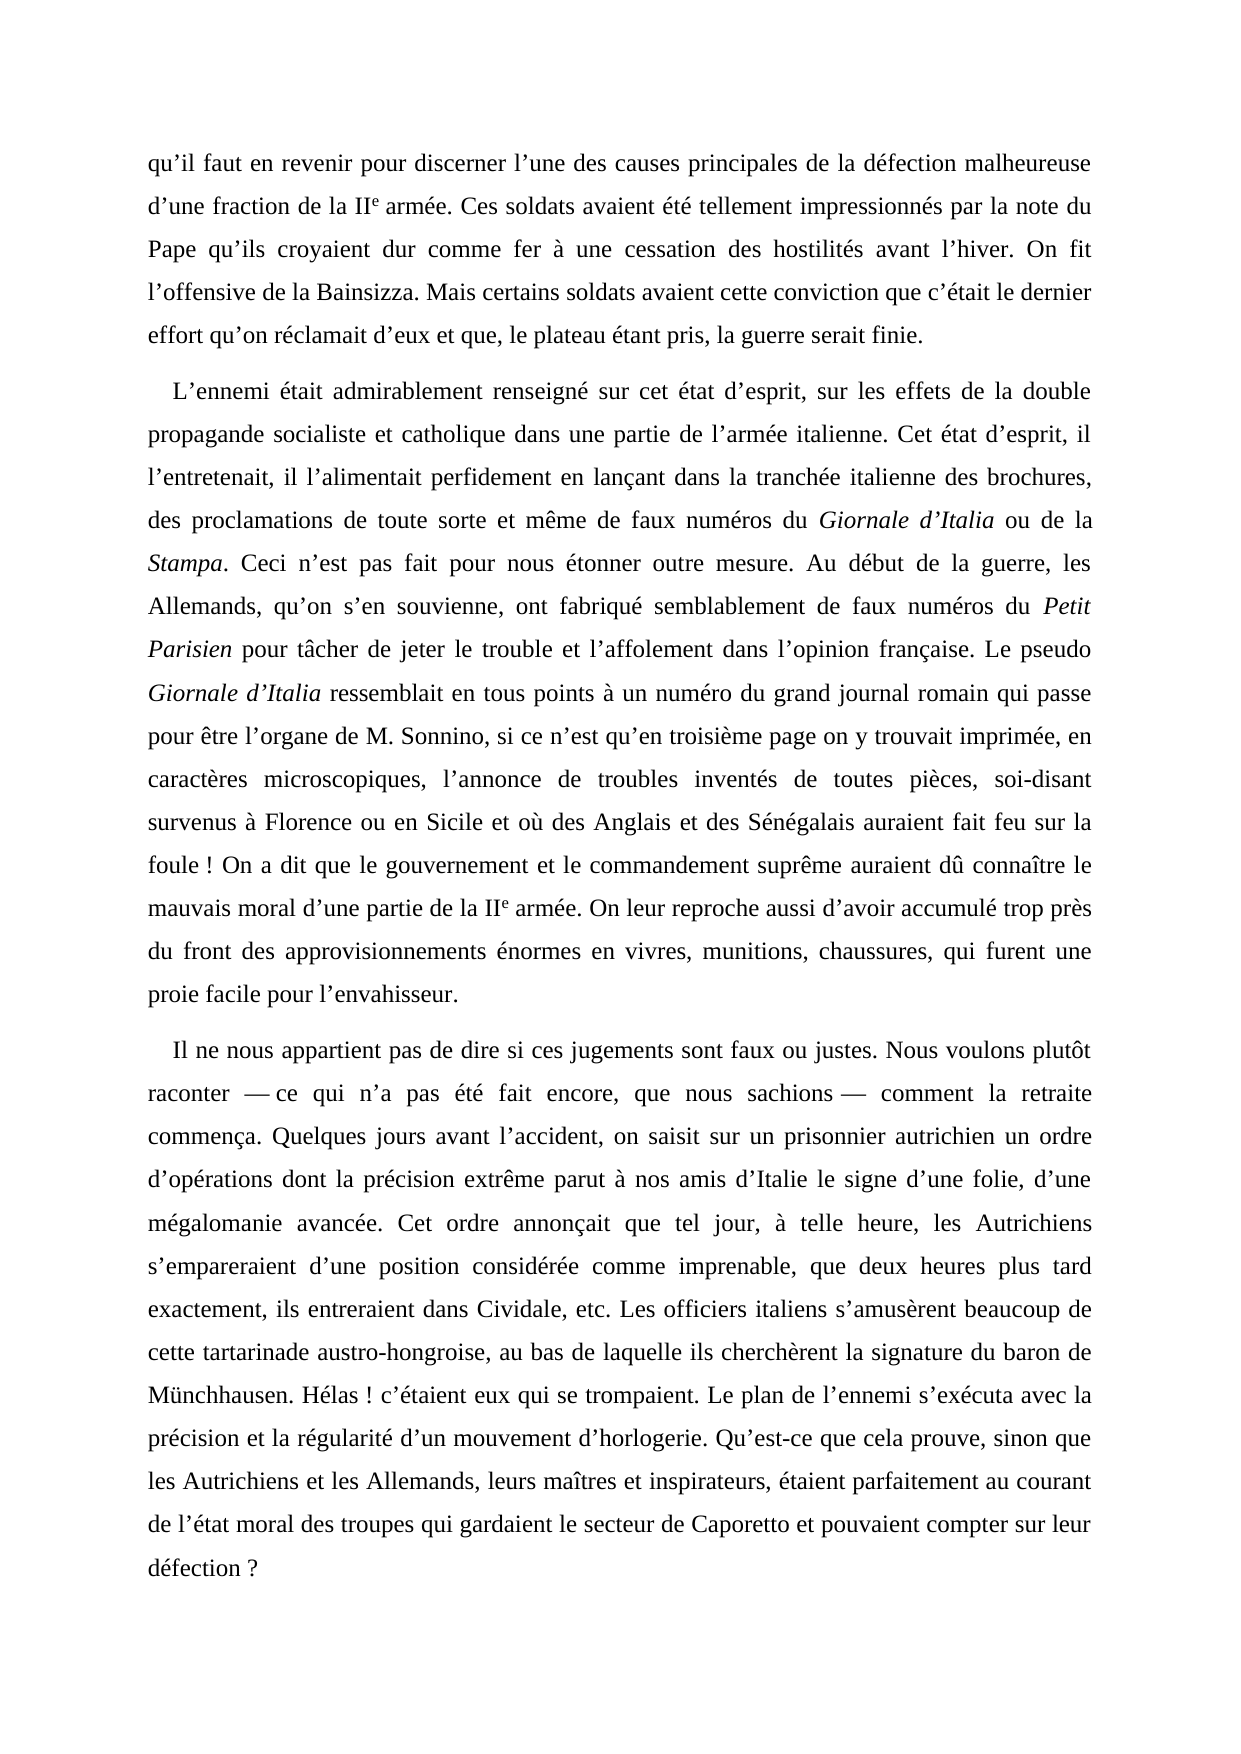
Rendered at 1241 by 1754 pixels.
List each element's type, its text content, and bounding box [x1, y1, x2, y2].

text qu’il faut en revenir pour discerner l’une des causes principales de la défection malheureuse d’une fraction de la IIe armée. Ces soldats avaient été tellement impressionnés par la note du Pape qu’ils croyaient dur comme fer à une cessation des hostilités avant l’hiver. On fit l’offensive de la Bainsizza. Mais certains soldats avaient cette conviction que c’était le dernier effort qu’on réclamait d’eux et que, le plateau étant pris, la guerre serait finie. [148, 148, 1093, 349]
text Il ne nous appartient pas de dire si ces jugements sont faux ou justes. Nous voulons plutôt raconter — ce qui n’a pas été fait encore, que nous sachions — comment la retraite commença. Quelques jours avant l’accident, on saisit sur un prisonnier autrichien un ordre d’opérations dont la précision extrême parut à nos amis d’Italie le signe d’une folie, d’une mégalomanie avancée. Cet ordre annonçait que tel jour, à telle heure, les Autrichiens s’empareraient d’une position considérée comme imprenable, que deux heures plus tard exactement, ils entreraient dans Cividale, etc. Les officiers italiens s’amusèrent beaucoup de cette tartarinade austro-hongroise, au bas de laquelle ils cherchèrent la signature du baron de Münchhausen. Hélas ! c’étaient eux qui se trompaient. Le plan de l’ennemi s’exécuta avec la précision et la régularité d’un mouvement d’horlogerie. Qu’est-ce que cela prouve, sinon que les Autrichiens et les Allemands, leurs maîtres et inspirateurs, étaient parfaitement au courant de l’état moral des troupes qui gardaient le secteur de Caporetto et pouvaient compter sur leur défection ? [148, 1035, 1093, 1581]
text L’ennemi était admirablement renseigné sur cet état d’esprit, sur les effets de la double propagande socialiste et catholique dans une partie de l’armée italienne. Cet état d’esprit, il l’entretenait, il l’alimentait perfidement en lançant dans la tranchée italienne des brochures, des proclamations de toute sorte et même de faux numéros du Giornale d’Italia ou de la Stampa. Ceci n’est pas fait pour nous étonner outre mesure. Au début de la guerre, les Allemands, qu’on s’en souvienne, ont fabriqué semblablement de faux numéros du Petit Parisien pour tâcher de jeter le trouble et l’affolement dans l’opinion française. Le pseudo Giornale d’Italia ressemblait en tous points à un numéro du grand journal romain qui passe pour être l’organe de M. Sonnino, si ce n’est qu’en troisième page on y trouvait imprimée, en caractères microscopiques, l’annonce de troubles inventés de toutes pièces, soi-disant survenus à Florence ou en Sicile et où des Anglais et des Sénégalais auraient fait feu sur la foule ! On a dit que le gouvernement et le commandement suprême auraient dû connaître le mauvais moral d’une partie de la IIe armée. On leur reproche aussi d’avoir accumulé trop près du front des approvisionnements énormes en vivres, munitions, chaussures, qui furent une proie facile pour l’envahisseur. [148, 376, 1093, 1008]
